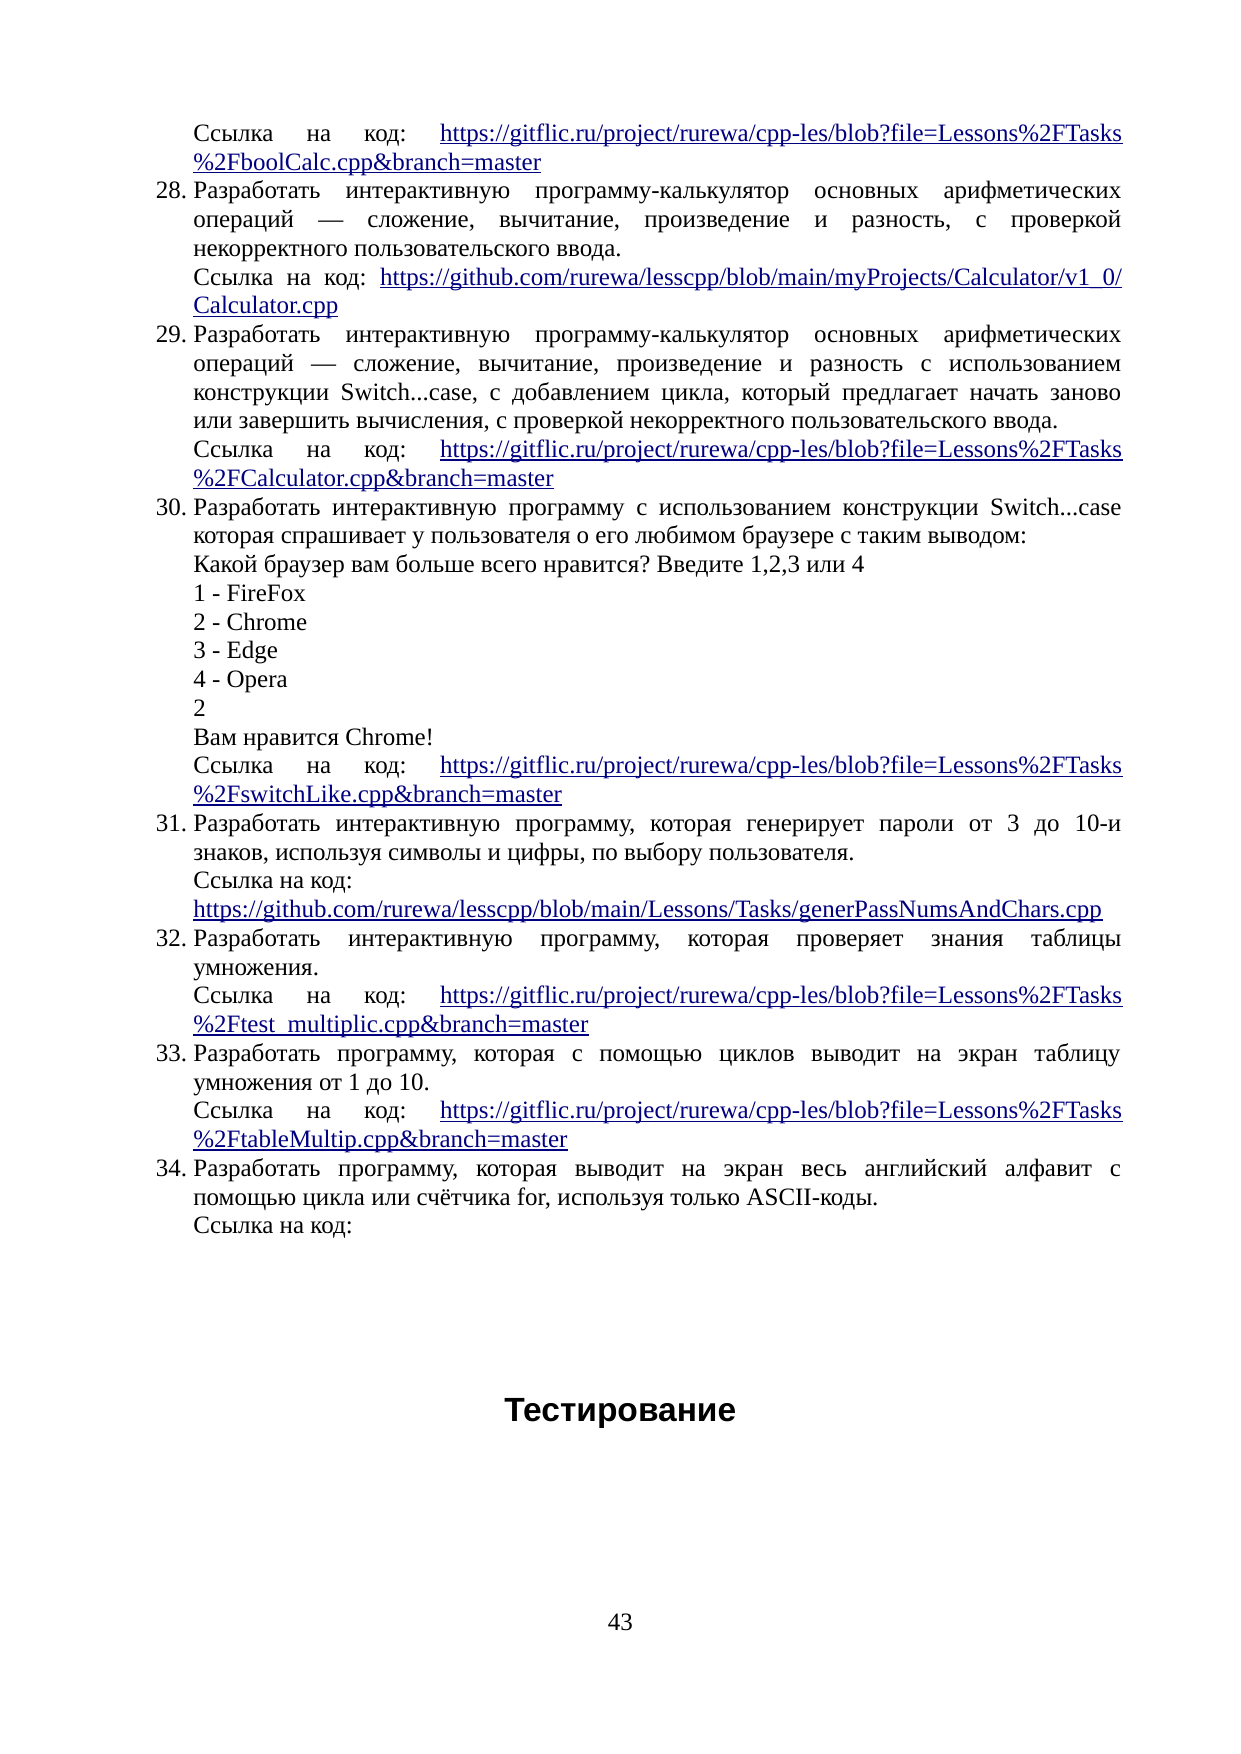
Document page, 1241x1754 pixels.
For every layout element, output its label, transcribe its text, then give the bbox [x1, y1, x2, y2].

list Вам нравится Chrome! [156, 722, 1122, 751]
list Ссылка на код: [156, 1211, 1122, 1239]
list Разработать интерактивную программу, которая генерирует пароли от 3 до 10-и знаков, используя символы и цифры, по выбору пользователя. [156, 808, 1122, 866]
list Ссылка на код: https://gitflic.ru/project/rurewa/cpp-les/blob?file=Lessons%2FTasks%2FCalculator.cpp&branch=master [156, 434, 1122, 492]
list Ссылка на код: https://gitflic.ru/project/rurewa/cpp-les/blob?file=Lessons%2FTasks%2FswitchLike.cpp&branch=master [156, 751, 1122, 808]
list Разработать интерактивную программу, которая проверяет знания таблицы умножения. [156, 923, 1122, 981]
list Ссылка на код: https://github.com/rurewa/lesscpp/blob/main/myProjects/Calculator/v1_0/Calculator.cpp [156, 262, 1122, 319]
list Разработать интерактивную программу с использованием конструкции Switch...case которая спрашивает у пользователя о его любимом браузере с таким выводом: [156, 492, 1122, 549]
list 2 [156, 693, 1122, 722]
list 4 - Opera [156, 664, 1122, 693]
list Ссылка на код: https://github.com/rurewa/lesscpp/blob/main/Lessons/Tasks/generPassNumsAndChars.cpp [156, 866, 1122, 923]
list 3 - Edge [156, 636, 1122, 664]
list Ссылка на код: https://gitflic.ru/project/rurewa/cpp-les/blob?file=Lessons%2FTasks%2FtableMultip.cpp&branch=master [156, 1096, 1122, 1153]
list Ссылка на код: https://gitflic.ru/project/rurewa/cpp-les/blob?file=Lessons%2FTasks%2Ftest_multiplic.cpp&branch=master [156, 981, 1122, 1038]
list Разработать программу, которая выводит на экран весь английский алфавит с помощью цикла или счётчика for, используя только ASCII-коды. [156, 1153, 1122, 1211]
list Разработать интерактивную программу-калькулятор основных арифметических операций — сложение, вычитание, произведение и разность с использованием конструкции Switch...case, с добавлением цикла, который предлагает начать заново или завершить вычисления, с проверкой некорректного пользовательского ввода. [156, 319, 1122, 434]
subtitle Тестирование [118, 1390, 1122, 1428]
list 2 - Chrome [156, 607, 1122, 636]
list Разработать интерактивную программу-калькулятор основных арифметических операций — сложение, вычитание, произведение и разность, с проверкой некорректного пользовательского ввода. [156, 176, 1122, 262]
list Какой браузер вам больше всего нравится? Введите 1,2,3 или 4 [156, 549, 1122, 578]
list 1 - FireFox [156, 578, 1122, 607]
list Разработать программу, которая с помощью циклов выводит на экран таблицу умножения от 1 до 10. [156, 1038, 1122, 1096]
list Ссылка на код: https://gitflic.ru/project/rurewa/cpp-les/blob?file=Lessons%2FTasks%2FboolCalc.cpp&branch=master [156, 118, 1122, 176]
